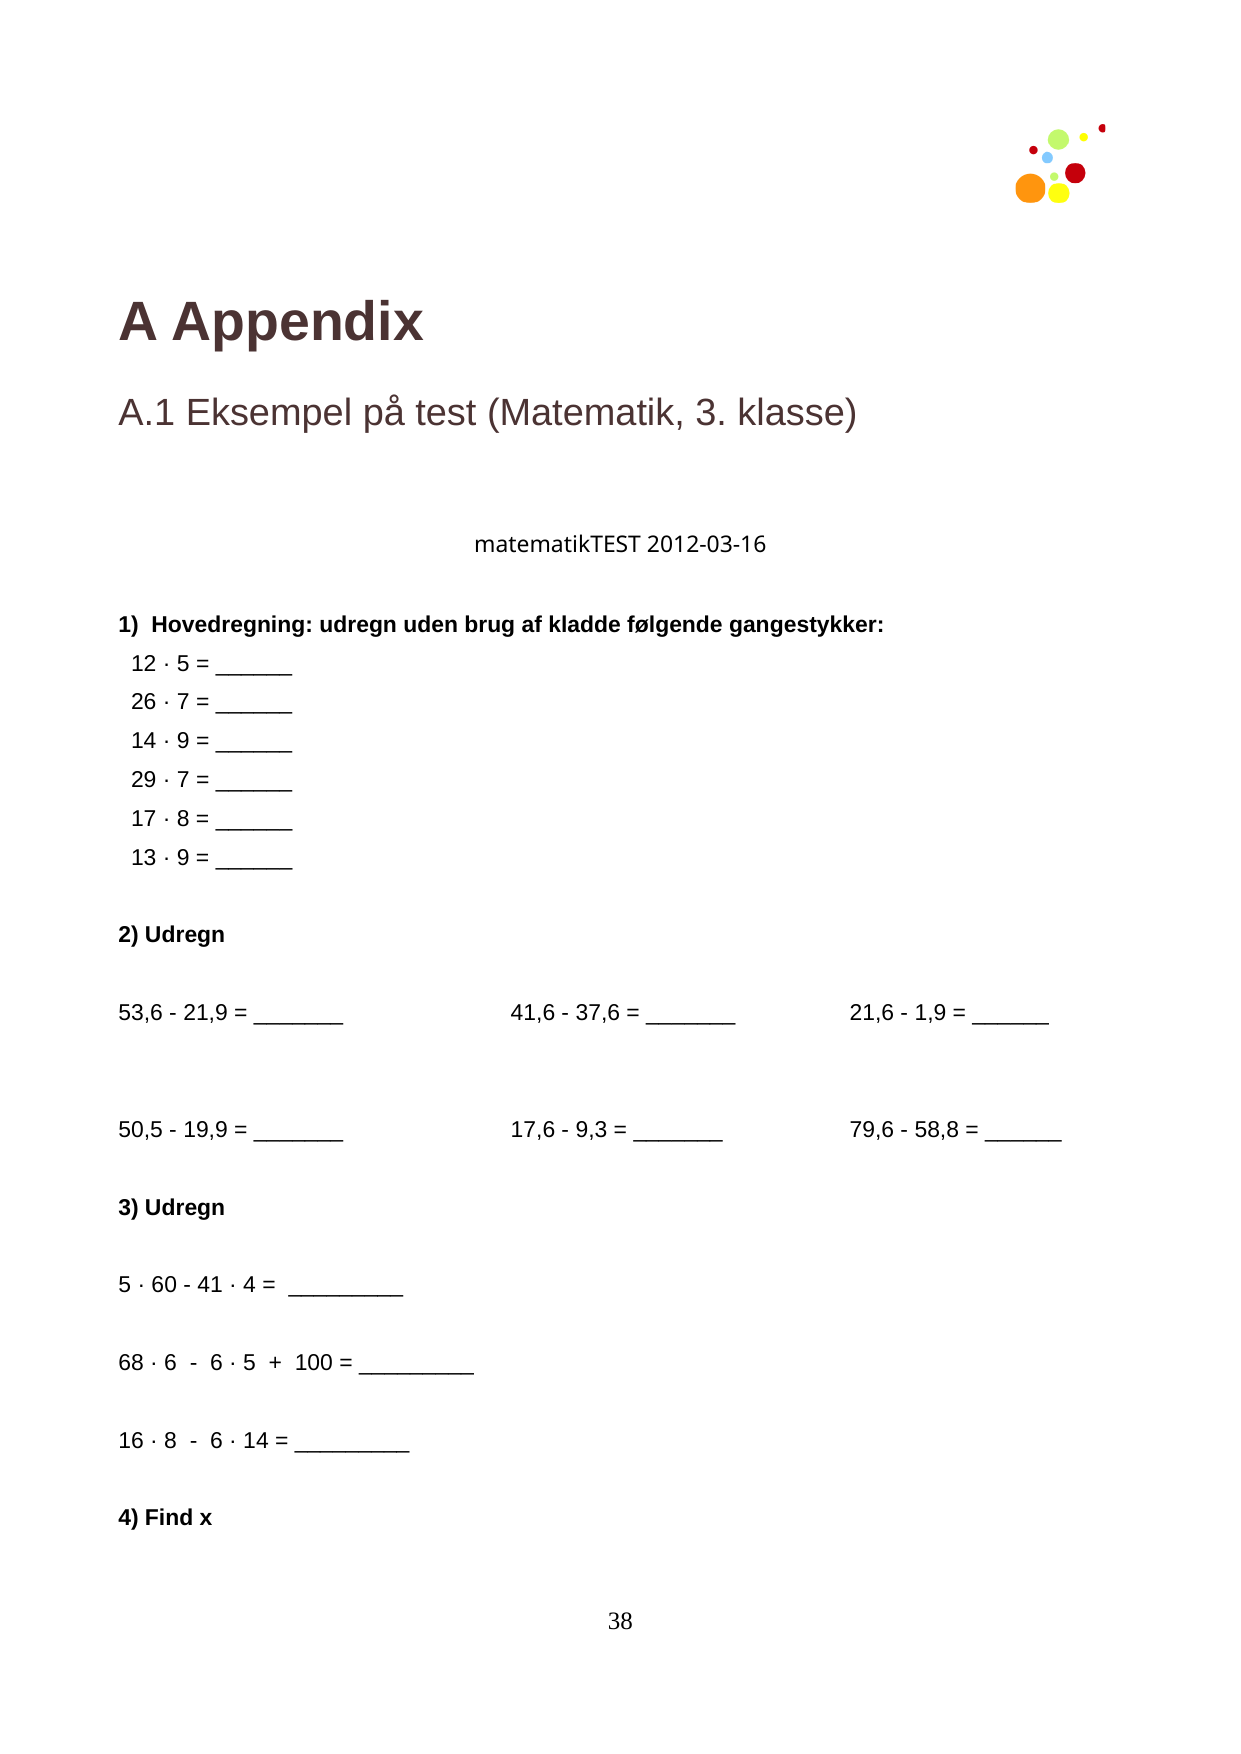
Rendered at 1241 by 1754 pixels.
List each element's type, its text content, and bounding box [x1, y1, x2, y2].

picture [1015, 124, 1106, 203]
text 2) Udregn [118, 921, 1122, 948]
text 5 · 60 - 41 · 4 = _________ [118, 1271, 1122, 1297]
text 68 · 6 - 6 · 5 + 100 = _________ [118, 1349, 1122, 1375]
text matematikTEST 2012-03-16 [118, 528, 1122, 559]
text 12 · 5 = ______ [118, 649, 1122, 676]
text 4) Find x [118, 1504, 1122, 1531]
subtitle Appendix [118, 288, 1122, 352]
subtitle Eksempel på test (Matematik, 3. klasse) [118, 389, 1122, 433]
text 14 · 9 = ______ [118, 727, 1122, 753]
text 50,5 - 19,9 = _______ 17,6 - 9,3 = _______ 79,6 - 58,8 = ______ [118, 1116, 1122, 1142]
text 17 · 8 = ______ [118, 805, 1122, 831]
text 16 · 8 - 6 · 14 = _________ [118, 1427, 1122, 1453]
text 3) Udregn [118, 1193, 1122, 1220]
text 53,6 - 21,9 = _______ 41,6 - 37,6 = _______ 21,6 - 1,9 = ______ [118, 999, 1122, 1026]
text 29 · 7 = ______ [118, 766, 1122, 792]
text 1) Hovedregning: udregn uden brug af kladde følgende gangestykker: [118, 611, 1122, 637]
text 13 · 9 = ______ [118, 844, 1122, 870]
text 26 · 7 = ______ [118, 688, 1122, 715]
